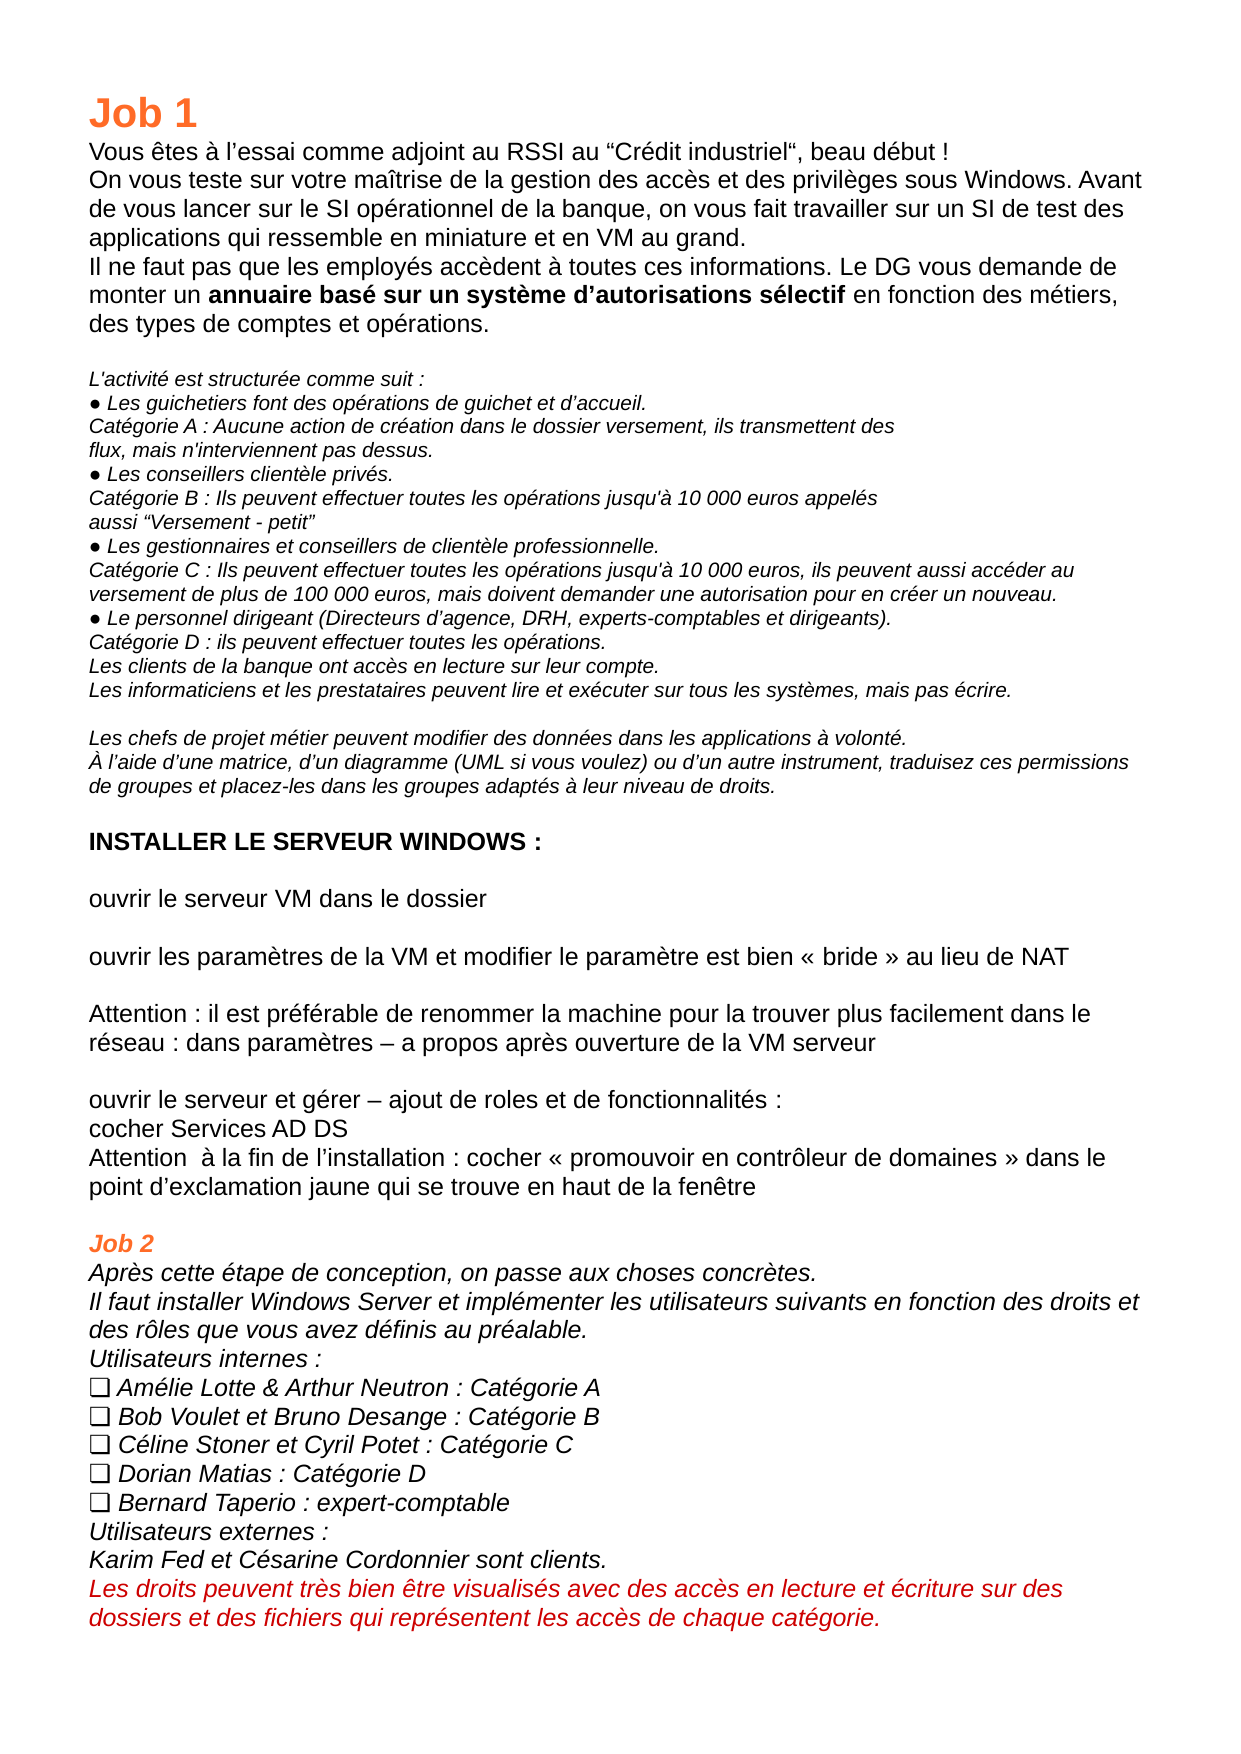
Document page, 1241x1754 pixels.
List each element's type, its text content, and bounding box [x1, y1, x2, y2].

text flux, mais n'interviennent pas dessus. [88, 438, 1152, 462]
text L'activité est structurée comme suit : [88, 366, 1152, 390]
text Il ne faut pas que les employés accèdent à toutes ces informations. Le DG vous demande de monter un annuaire basé sur un système d’autorisations sélectif en fonction des métiers, des types de comptes et opérations. [88, 251, 1152, 338]
text Karim Fed et Césarine Cordonnier sont clients. [88, 1545, 1152, 1574]
text ● Les gestionnaires et conseillers de clientèle professionnelle. [88, 534, 1152, 558]
text Les droits peuvent très bien être visualisés avec des accès en lecture et écriture sur des [88, 1574, 1152, 1603]
text Il faut installer Windows Server et implémenter les utilisateurs suivants en fonction des droits et [88, 1286, 1152, 1315]
text Job 1 [88, 88, 1152, 136]
text Attention : il est préférable de renommer la machine pour la trouver plus facilement dans le réseau : dans paramètres – a propos après ouverture de la VM serveur [88, 999, 1152, 1056]
text Après cette étape de conception, on passe aux choses concrètes. [88, 1258, 1152, 1286]
text cocher Services AD DS [88, 1114, 1152, 1143]
text Les clients de la banque ont accès en lecture sur leur compte. [88, 654, 1152, 678]
text Attention à la fin de l’installation : cocher « promouvoir en contrôleur de domaines » dans le point d’exclamation jaune qui se trouve en haut de la fenêtre [88, 1143, 1152, 1200]
text ouvrir le serveur et gérer – ajout de roles et de fonctionnalités : [88, 1085, 1152, 1114]
text On vous teste sur votre maîtrise de la gestion des accès et des privilèges sous Windows. Avant de vous lancer sur le SI opérationnel de la banque, on vous fait travailler sur un SI de test des applications qui ressemble en miniature et en VM au grand. [88, 165, 1152, 251]
text ❏ Amélie Lotte & Arthur Neutron : Catégorie A [88, 1373, 1152, 1401]
text Les informaticiens et les prestataires peuvent lire et exécuter sur tous les systèmes, mais pas écrire. [88, 678, 1152, 702]
text ❏ Bob Voulet et Bruno Desange : Catégorie B [88, 1401, 1152, 1430]
text Les chefs de projet métier peuvent modifier des données dans les applications à volonté. [88, 726, 1152, 750]
text ouvrir les paramètres de la VM et modifier le paramètre est bien « bride » au lieu de NAT [88, 941, 1152, 970]
text Vous êtes à l’essai comme adjoint au RSSI au “Crédit industriel“, beau début ! [88, 136, 1152, 165]
text des rôles que vous avez définis au préalable. [88, 1315, 1152, 1344]
text Utilisateurs externes : [88, 1516, 1152, 1545]
text Job 2 [88, 1229, 1152, 1258]
text Catégorie A : Aucune action de création dans le dossier versement, ils transmettent des [88, 414, 1152, 438]
text Catégorie B : Ils peuvent effectuer toutes les opérations jusqu'à 10 000 euros appelés [88, 486, 1152, 510]
text Catégorie C : Ils peuvent effectuer toutes les opérations jusqu'à 10 000 euros, ils peuvent aussi accéder au versement de plus de 100 000 euros, mais doivent demander une autorisation pour en créer un nouveau. [88, 558, 1152, 606]
text ● Le personnel dirigeant (Directeurs d’agence, DRH, experts-comptables et dirigeants). [88, 606, 1152, 630]
text À l’aide d’une matrice, d’un diagramme (UML si vous voulez) ou d’un autre instrument, traduisez ces permissions de groupes et placez-les dans les groupes adaptés à leur niveau de droits. [88, 750, 1152, 798]
text ● Les guichetiers font des opérations de guichet et d’accueil. [88, 390, 1152, 414]
text Catégorie D : ils peuvent effectuer toutes les opérations. [88, 630, 1152, 654]
text Utilisateurs internes : [88, 1344, 1152, 1373]
text ouvrir le serveur VM dans le dossier [88, 884, 1152, 913]
text ❏ Dorian Matias : Catégorie D [88, 1459, 1152, 1488]
text aussi “Versement - petit” [88, 510, 1152, 534]
text ❏ Céline Stoner et Cyril Potet : Catégorie C [88, 1430, 1152, 1459]
text ● Les conseillers clientèle privés. [88, 462, 1152, 486]
text ❏ Bernard Taperio : expert-comptable [88, 1488, 1152, 1516]
text dossiers et des fichiers qui représentent les accès de chaque catégorie. [88, 1603, 1152, 1631]
text INSTALLER LE SERVEUR WINDOWS : [88, 826, 1152, 855]
